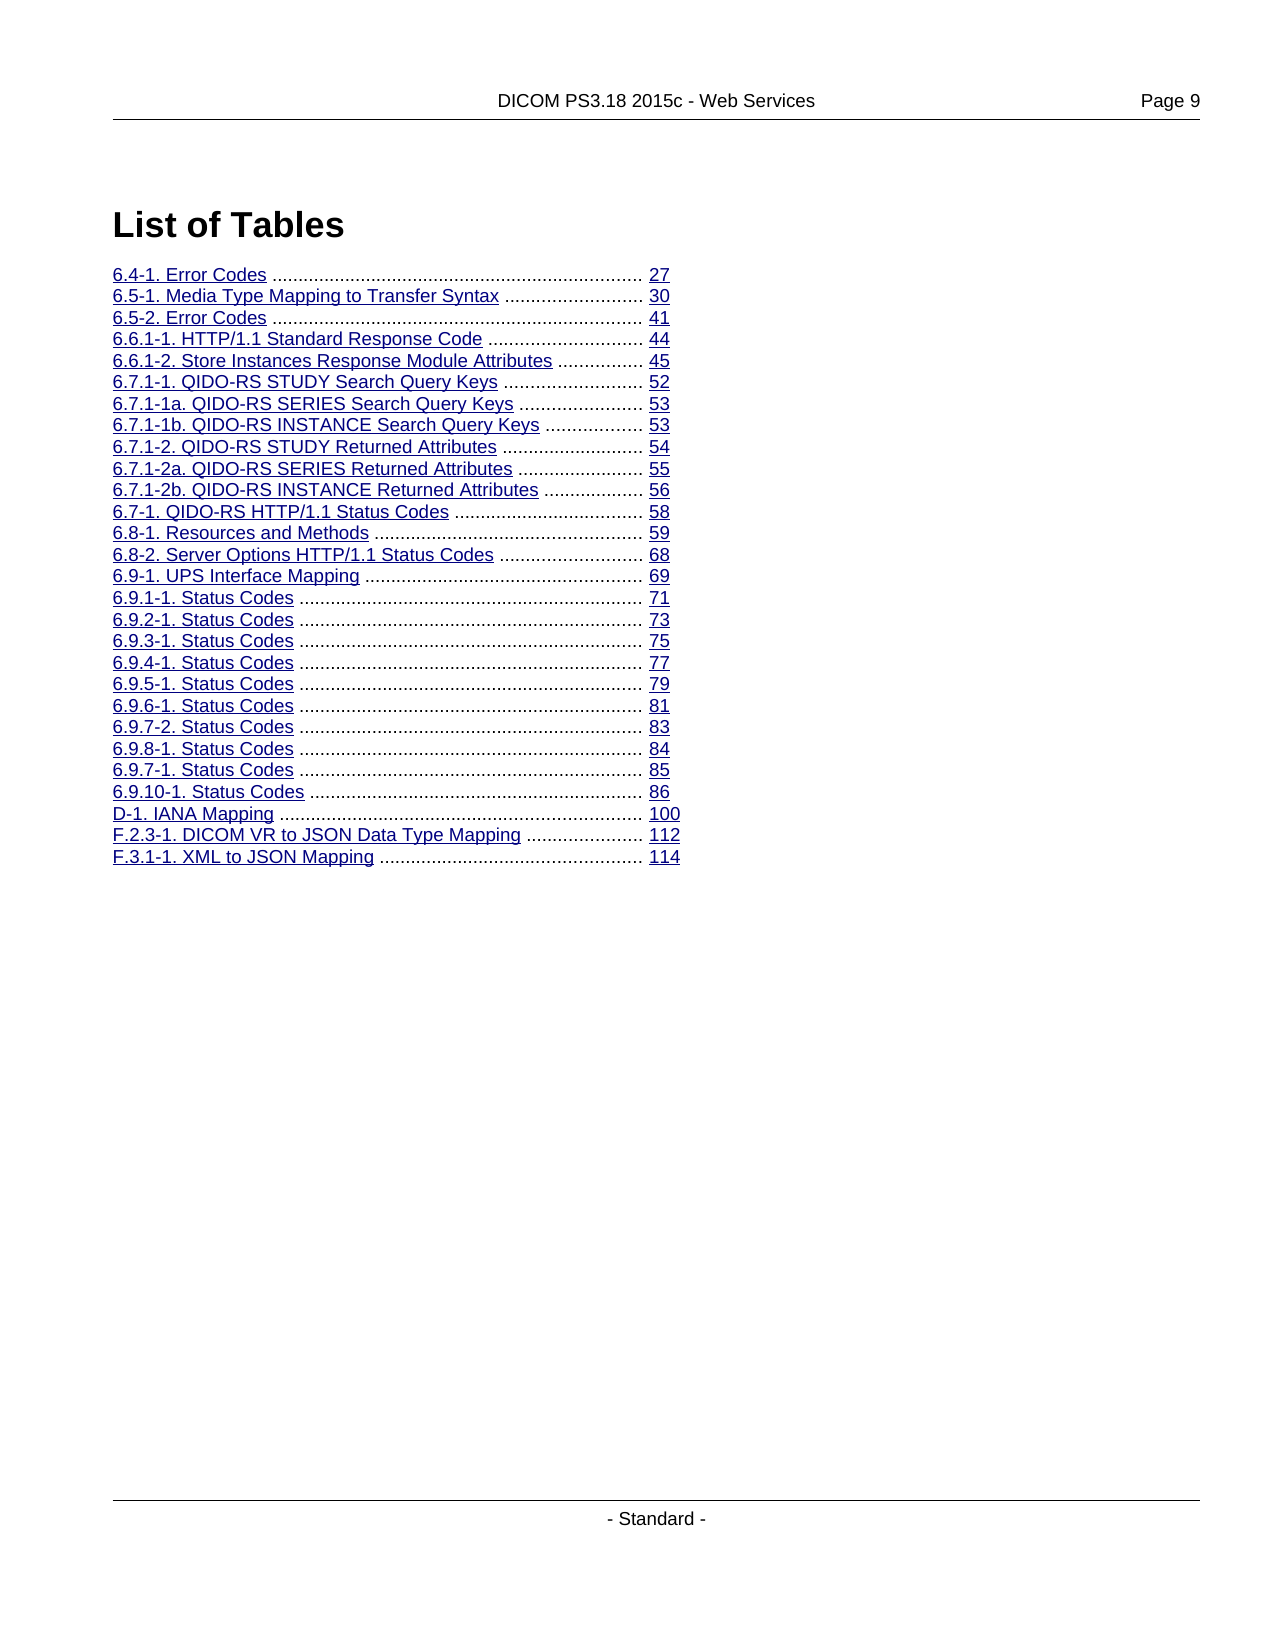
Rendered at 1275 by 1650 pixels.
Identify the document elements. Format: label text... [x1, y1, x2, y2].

text 6.9.10-1. Status Codes 0 [112, 781, 1175, 802]
text 6.7.1-1a. QIDO-RS SERIES Search Query Keys 0 [112, 393, 1175, 414]
text 6.9.7-2. Status Codes 0 [112, 716, 1175, 738]
text 6.9.3-1. Status Codes 0 [112, 630, 1175, 651]
text 6.9.2-1. Status Codes 0 [112, 608, 1175, 630]
text 6.6.1-2. Store Instances Response Module Attributes 0 [112, 349, 1175, 371]
text 6.9.7-1. Status Codes 0 [112, 759, 1175, 781]
text 6.5-2. Error Codes 0 [112, 306, 1175, 328]
text 6.7.1-1. QIDO-RS STUDY Search Query Keys 0 [112, 371, 1175, 393]
text 6.7.1-2b. QIDO-RS INSTANCE Returned Attributes 0 [112, 479, 1175, 501]
text 6.9.8-1. Status Codes 0 [112, 738, 1175, 759]
text 6.7.1-2a. QIDO-RS SERIES Returned Attributes 0 [112, 457, 1175, 479]
text 6.8-2. Server Options HTTP/1.1 Status Codes 0 [112, 544, 1175, 565]
text 6.6.1-1. HTTP/1.1 Standard Response Code 0 [112, 328, 1175, 349]
text 6.7.1-2. QIDO-RS STUDY Returned Attributes 0 [112, 436, 1175, 457]
text 6.9.5-1. Status Codes 0 [112, 673, 1175, 694]
text 6.9-1. UPS Interface Mapping 0 [112, 565, 1175, 587]
text 6.4-1. Error Codes 0 [112, 263, 1175, 285]
text 6.9.6-1. Status Codes 0 [112, 694, 1175, 716]
text 6.9.1-1. Status Codes 0 [112, 587, 1175, 608]
text 6.9.4-1. Status Codes 0 [112, 651, 1175, 673]
text F.2.3-1. DICOM VR to JSON Data Type Mapping 0 [112, 824, 1175, 846]
text 6.7-1. QIDO-RS HTTP/1.1 Status Codes 0 [112, 501, 1175, 522]
text D-1. IANA Mapping 0 [112, 802, 1175, 824]
text 6.8-1. Resources and Methods 0 [112, 522, 1175, 544]
text F.3.1-1. XML to JSON Mapping 0 [112, 846, 1175, 867]
text 6.5-1. Media Type Mapping to Transfer Syntax 0 [112, 285, 1175, 306]
text 6.7.1-1b. QIDO-RS INSTANCE Search Query Keys 0 [112, 414, 1175, 436]
text List of Tables [112, 204, 1200, 245]
